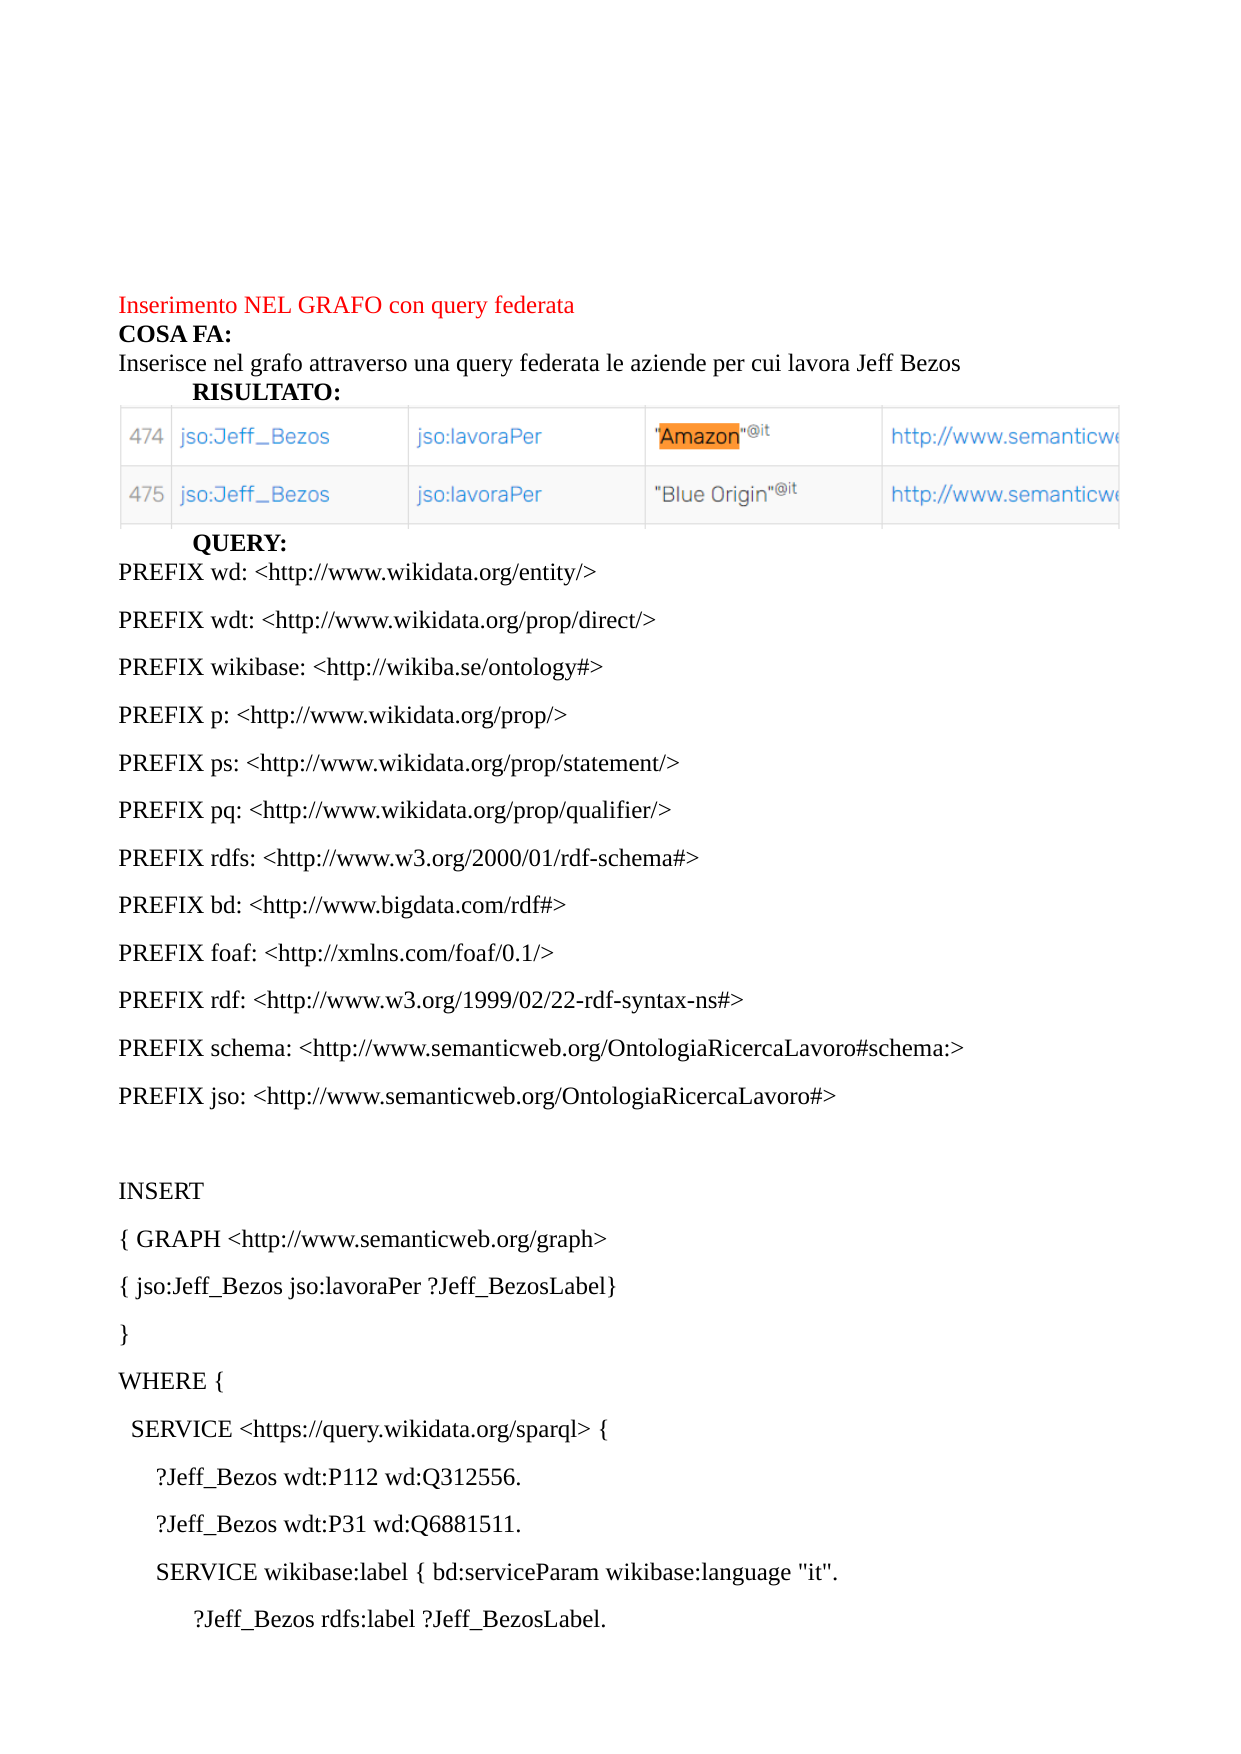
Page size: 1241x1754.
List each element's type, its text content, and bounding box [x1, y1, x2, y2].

text } [118, 1319, 1122, 1348]
text PREFIX foaf: <http://xmlns.com/foaf/0.1/> [118, 938, 1122, 967]
text PREFIX wd: <http://www.wikidata.org/entity/> [118, 557, 1122, 586]
text PREFIX ps: <http://www.wikidata.org/prop/statement/> [118, 748, 1122, 776]
text SERVICE <https://query.wikidata.org/sparql> { [118, 1414, 1122, 1443]
text SERVICE wikibase:label { bd:serviceParam wikibase:language "it". [118, 1557, 1122, 1586]
text PREFIX rdfs: <http://www.w3.org/2000/01/rdf-schema#> [118, 843, 1122, 872]
text PREFIX schema: <http://www.semanticweb.org/OntologiaRicercaLavoro#schema:> [118, 1033, 1122, 1062]
text INSERT [118, 1176, 1122, 1205]
text { GRAPH <http://www.semanticweb.org/graph> [118, 1224, 1122, 1252]
text RISULTATO: [118, 377, 1122, 405]
text PREFIX rdf: <http://www.w3.org/1999/02/22-rdf-syntax-ns#> [118, 986, 1122, 1014]
text ?Jeff_Bezos wdt:P31 wd:Q6881511. [118, 1509, 1122, 1538]
text Inserisce nel grafo attraverso una query federata le aziende per cui lavora Jeff Bezos [118, 348, 1122, 377]
text PREFIX wikibase: <http://wikiba.se/ontology#> [118, 652, 1122, 681]
text PREFIX pq: <http://www.wikidata.org/prop/qualifier/> [118, 795, 1122, 824]
text PREFIX wdt: <http://www.wikidata.org/prop/direct/> [118, 605, 1122, 633]
text PREFIX bd: <http://www.bigdata.com/rdf#> [118, 890, 1122, 919]
text WHERE { [118, 1366, 1122, 1395]
text ?Jeff_Bezos wdt:P112 wd:Q312556. [118, 1462, 1122, 1490]
text ?Jeff_Bezos rdfs:label ?Jeff_BezosLabel. [118, 1604, 1122, 1633]
text COSA FA: [118, 319, 1122, 348]
text { jso:Jeff_Bezos jso:lavoraPer ?Jeff_BezosLabel} [118, 1271, 1122, 1300]
text QUERY: [118, 529, 1122, 557]
text PREFIX jso: <http://www.semanticweb.org/OntologiaRicercaLavoro#> [118, 1081, 1122, 1109]
text Inserimento NEL GRAFO con query federata [118, 291, 1122, 319]
text PREFIX p: <http://www.wikidata.org/prop/> [118, 700, 1122, 729]
